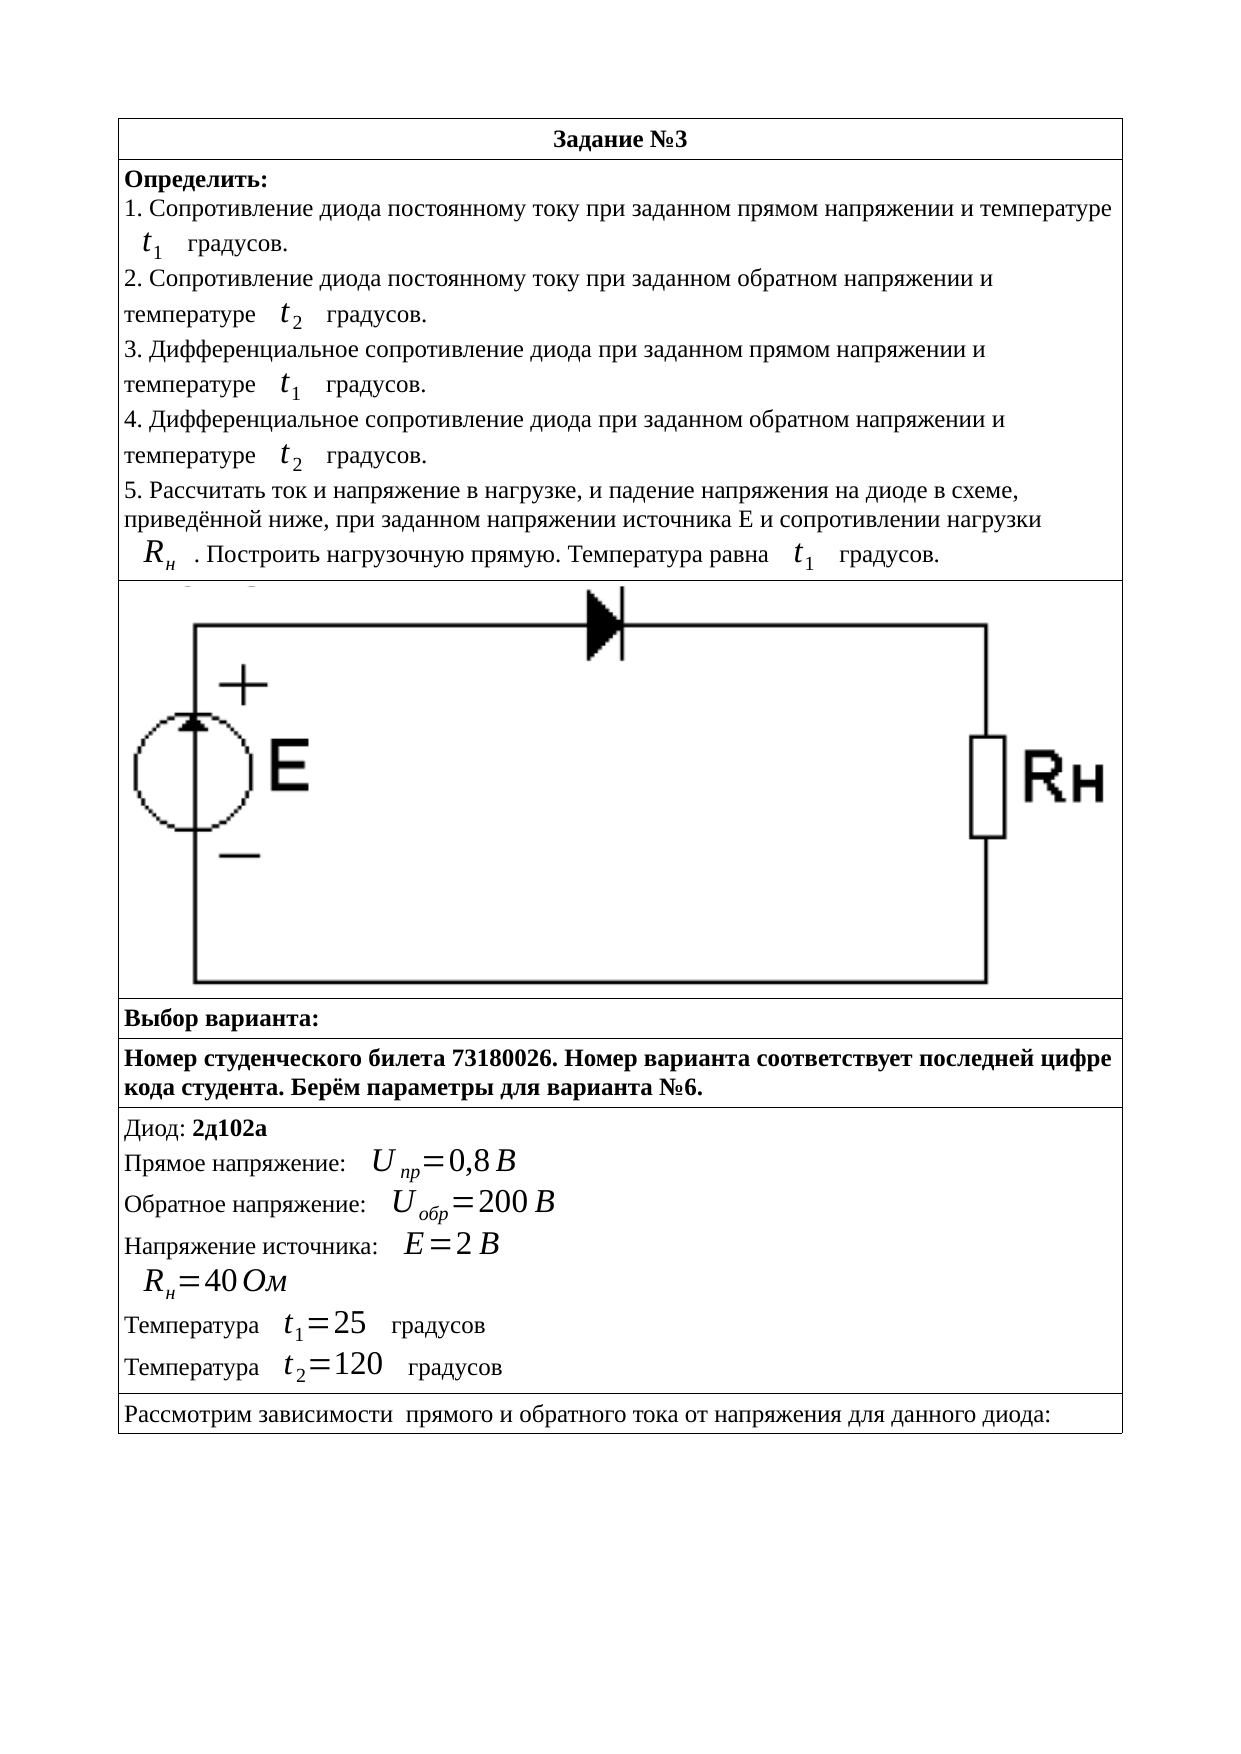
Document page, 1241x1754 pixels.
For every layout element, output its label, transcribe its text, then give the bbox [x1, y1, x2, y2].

table_cell Диод: 2д102а Прямое напряжение: Обратное напряжение: Напряжение источника: Температура градусов Температура градусов [119, 1108, 1122, 1393]
table_cell Определить: 1. Сопротивление диода постоянному току при заданном прямом напряжении и температуре градусов. 2. Сопротивление диода постоянному току при заданном обратном напряжении и температуре градусов. 3. Дифференциальное сопротивление диода при заданном прямом напряжении и температуре градусов. 4. Дифференциальное сопротивление диода при заданном обратном напряжении и температуре градусов. 5. Рассчитать ток и напряжение в нагрузке, и падение напряжения на диоде в схеме, приведённой ниже, при заданном напряжении источника E и сопротивлении нагрузки . Построить нагрузочную прямую. Температура равна градусов. [119, 160, 1122, 580]
table_cell [119, 581, 1122, 997]
table_cell Номер студенческого билета 73180026. Номер варианта соответствует последней цифре кода студента. Берём параметры для варианта №6. [119, 1039, 1122, 1107]
table_cell Выбор варианта: [119, 999, 1122, 1038]
picture [123, 586, 1117, 992]
table_header Задание №3 [119, 119, 1122, 158]
table_cell Рассмотрим зависимости прямого и обратного тока от напряжения для данного диода: [119, 1394, 1122, 1433]
